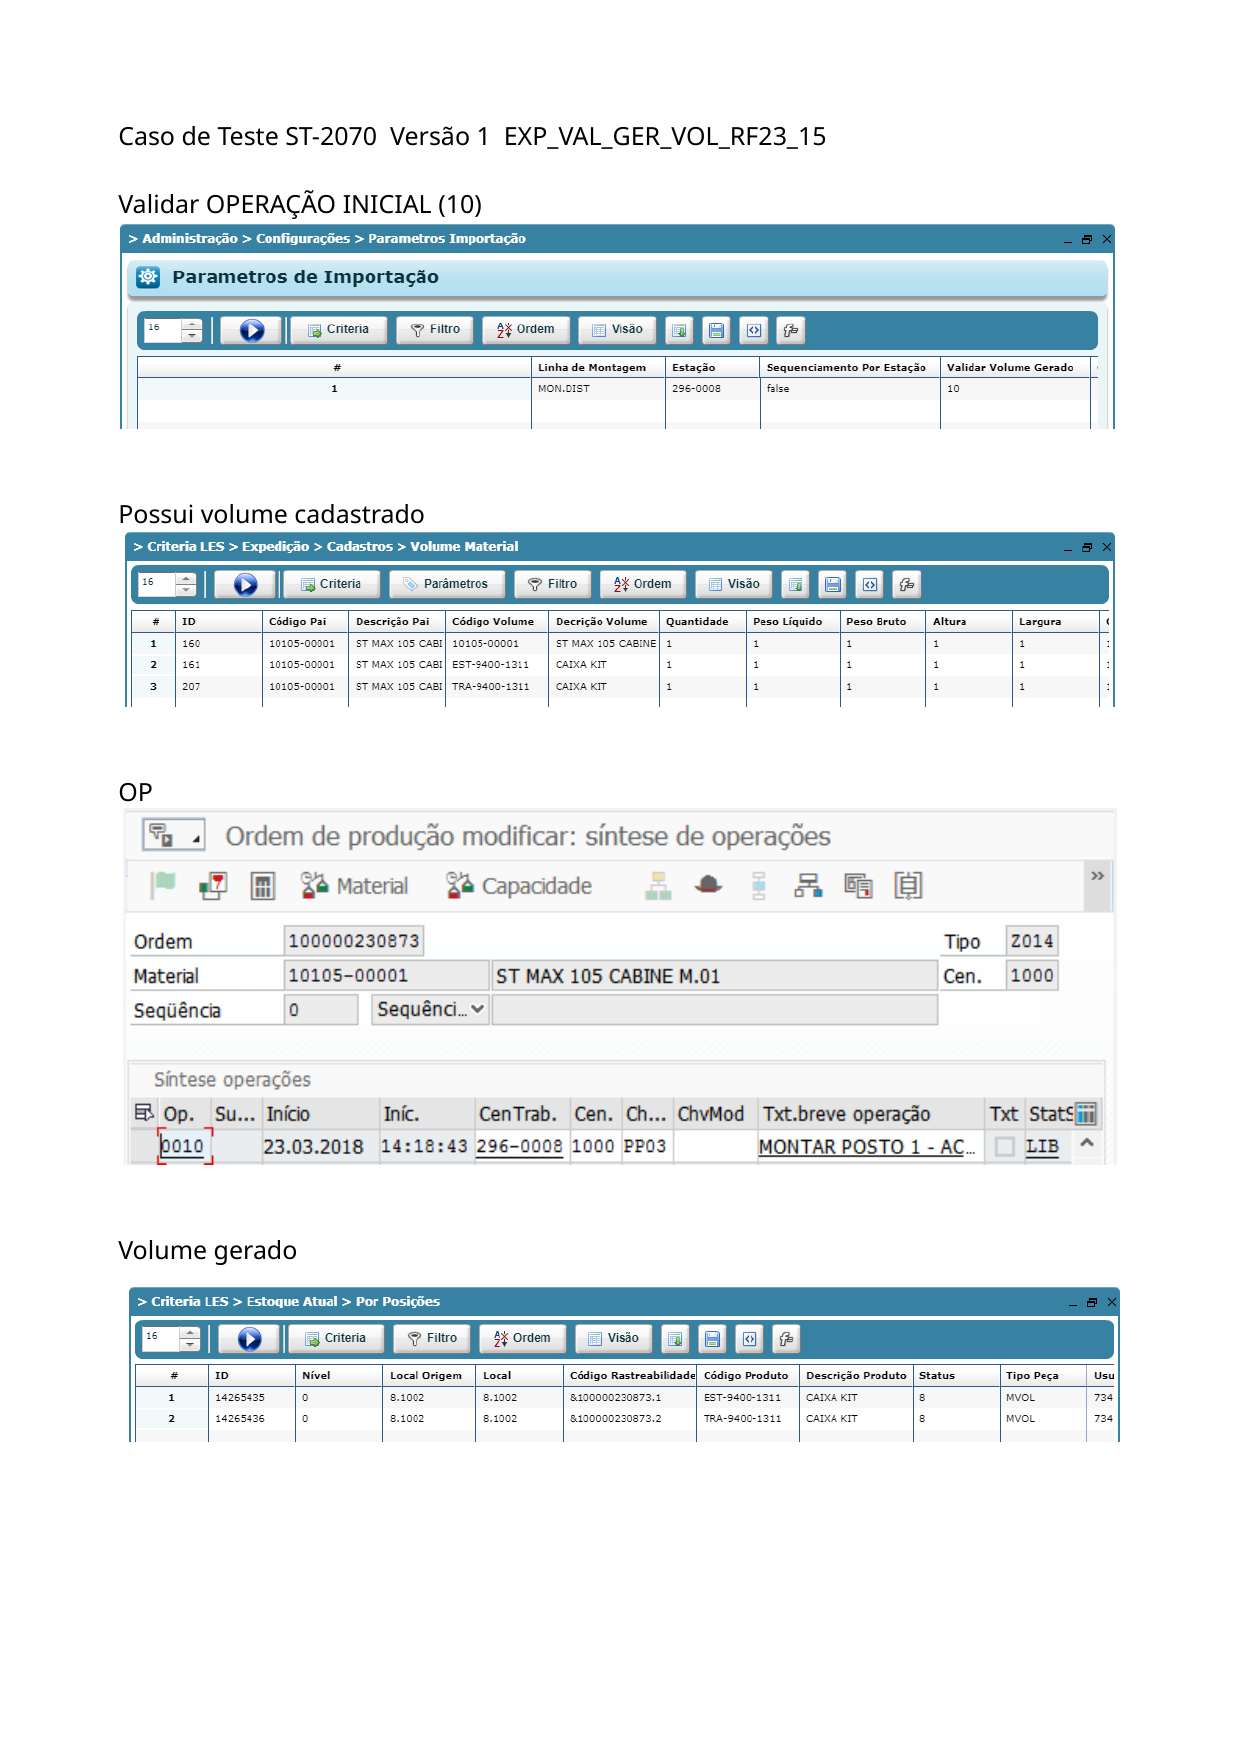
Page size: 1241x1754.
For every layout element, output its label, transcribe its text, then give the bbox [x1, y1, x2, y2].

text Caso de Teste ST-2070 Versão 1 EXP_VAL_GER_VOL_RF23_15 [118, 118, 1122, 152]
text Volume gerado [118, 1233, 1122, 1267]
text Possui volume cadastrado [118, 497, 1122, 531]
text Validar OPERAÇÃO INICIAL (10) [118, 186, 1122, 220]
picture [123, 808, 1117, 1165]
text OP [118, 774, 1122, 809]
picture [118, 220, 1123, 429]
picture [123, 1283, 1128, 1442]
picture [118, 531, 1123, 707]
